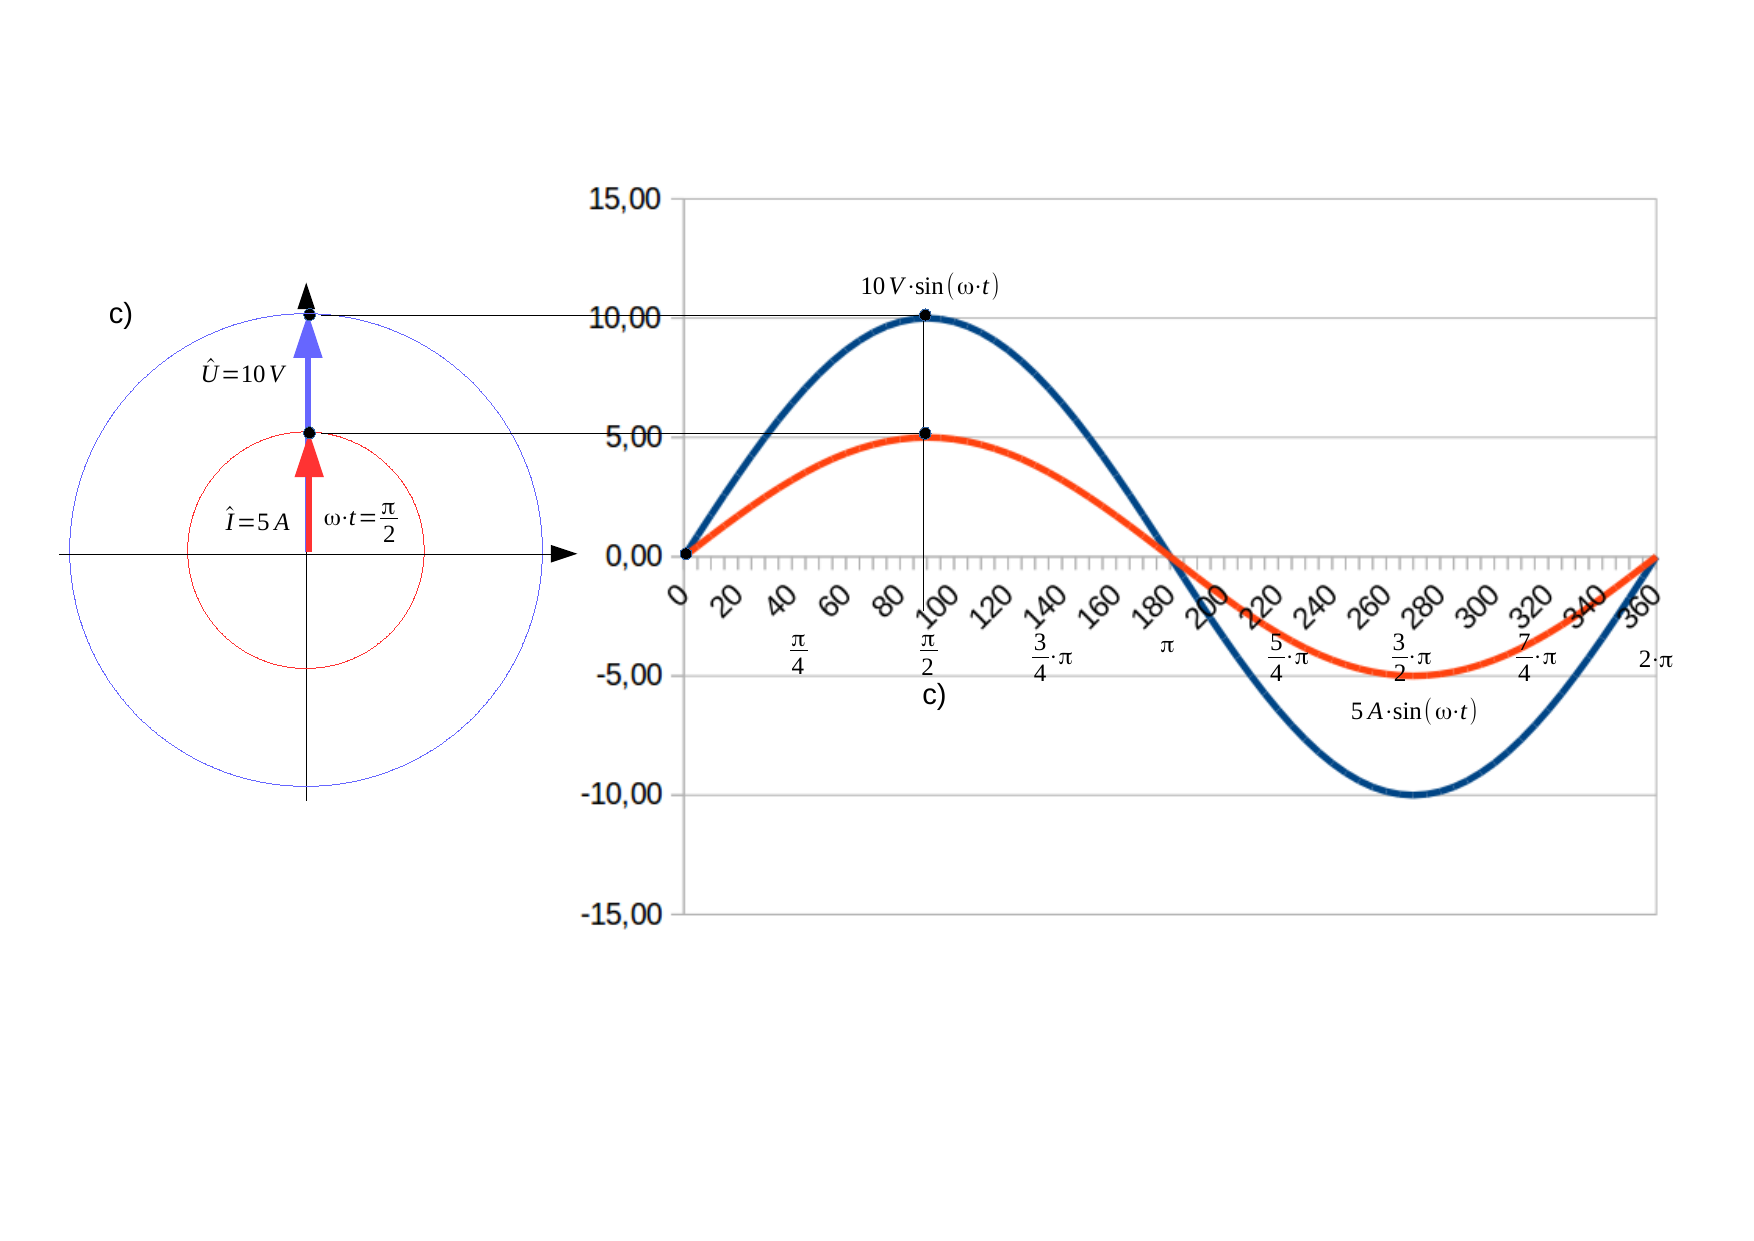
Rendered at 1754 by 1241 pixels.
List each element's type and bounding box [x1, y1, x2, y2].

picture [576, 316, 923, 433]
picture [576, 175, 1686, 936]
